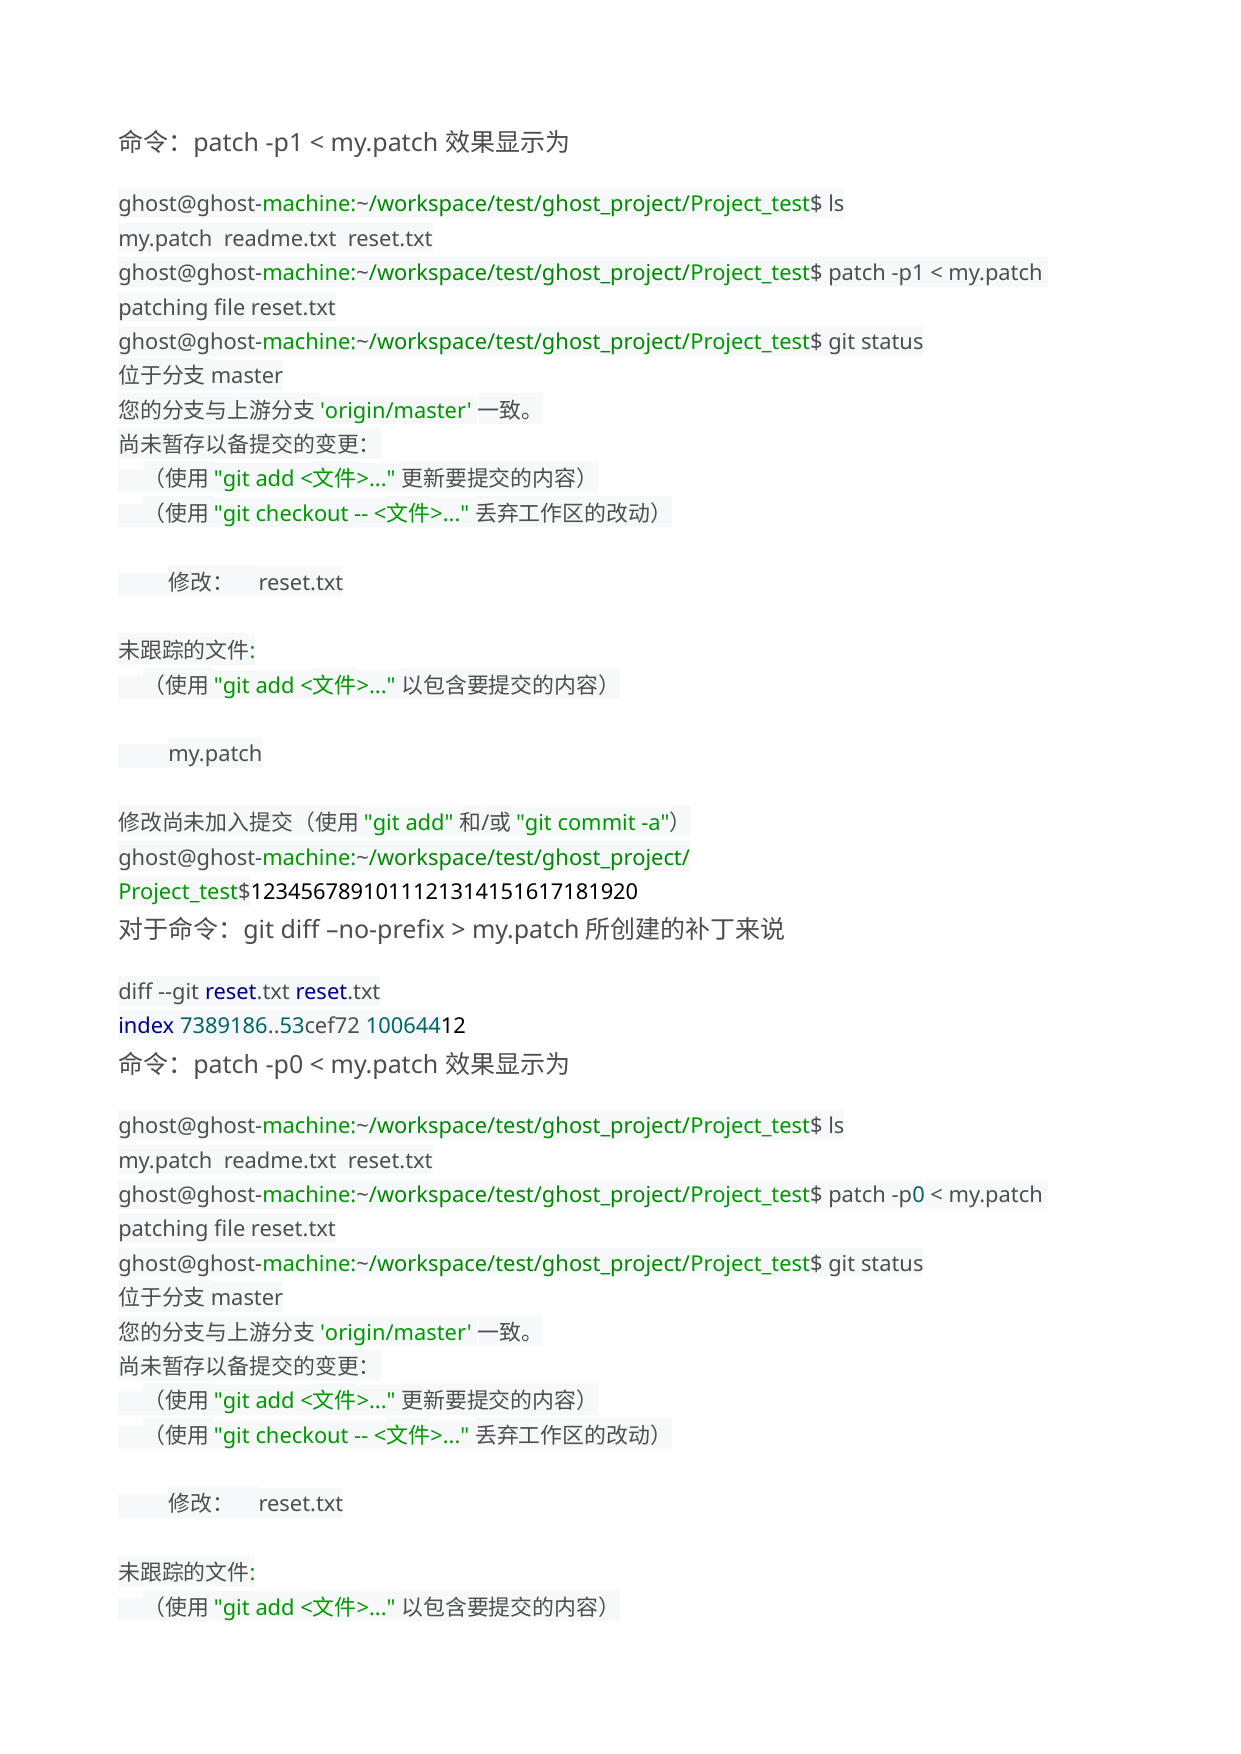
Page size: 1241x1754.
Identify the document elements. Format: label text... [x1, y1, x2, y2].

text ghost@ghost-machine:~/workspace/test/ghost_project/Project_test$ patch -p0 < my.patch [118, 1174, 1122, 1209]
text 位于分支 master [118, 356, 1122, 390]
text diff --git reset.txt reset.txt [118, 971, 1122, 1006]
text ghost@ghost-machine:~/workspace/test/ghost_project/Project_test$ ls [118, 184, 1122, 218]
text 对于命令：git diff –no-prefix > my.patch所创建的补丁来说 [118, 906, 1122, 946]
text （使用 "git checkout -- <文件>..." 丢弃工作区的改动） [118, 493, 1122, 527]
text （使用 "git add <文件>..." 以包含要提交的内容） [118, 665, 1122, 699]
text 修改： reset.txt [118, 562, 1122, 596]
text patching file reset.txt [118, 1209, 1122, 1243]
text patching file reset.txt [118, 287, 1122, 321]
text 未跟踪的文件: [118, 1552, 1122, 1587]
text ghost@ghost-machine:~/workspace/test/ghost_project/Project_test$ ls [118, 1106, 1122, 1140]
text 尚未暂存以备提交的变更： [118, 424, 1122, 459]
text （使用 "git add <文件>..." 更新要提交的内容） [118, 1381, 1122, 1415]
text my.patch readme.txt reset.txt [118, 218, 1122, 252]
text ghost@ghost-machine:~/workspace/test/ghost_project/Project_test$ git status [118, 321, 1122, 356]
text 您的分支与上游分支 'origin/master' 一致。 [118, 390, 1122, 424]
text 修改尚未加入提交（使用 "git add" 和/或 "git commit -a"） [118, 802, 1122, 837]
text my.patch [118, 734, 1122, 768]
text 尚未暂存以备提交的变更： [118, 1346, 1122, 1381]
text 命令：patch -p1 < my.patch 效果显示为 [118, 118, 1122, 159]
text 位于分支 master [118, 1277, 1122, 1312]
text 命令：patch -p0 < my.patch 效果显示为 [118, 1040, 1122, 1081]
text 修改： reset.txt [118, 1484, 1122, 1518]
text ghost@ghost-machine:~/workspace/test/ghost_project/Project_test$ patch -p1 < my.patch [118, 252, 1122, 287]
text ghost@ghost-machine:~/workspace/test/ghost_project/Project_test$ git status [118, 1243, 1122, 1277]
text my.patch readme.txt reset.txt [118, 1140, 1122, 1174]
text 您的分支与上游分支 'origin/master' 一致。 [118, 1312, 1122, 1346]
text index 7389186..53cef72 10064412 [118, 1006, 1122, 1040]
text （使用 "git add <文件>..." 以包含要提交的内容） [118, 1587, 1122, 1621]
text ghost@ghost-machine:~/workspace/test/ghost_project/Project_test$1234567891011121314151617181920 [118, 837, 1122, 906]
text 未跟踪的文件: [118, 631, 1122, 665]
text （使用 "git add <文件>..." 更新要提交的内容） [118, 459, 1122, 493]
text （使用 "git checkout -- <文件>..." 丢弃工作区的改动） [118, 1415, 1122, 1449]
